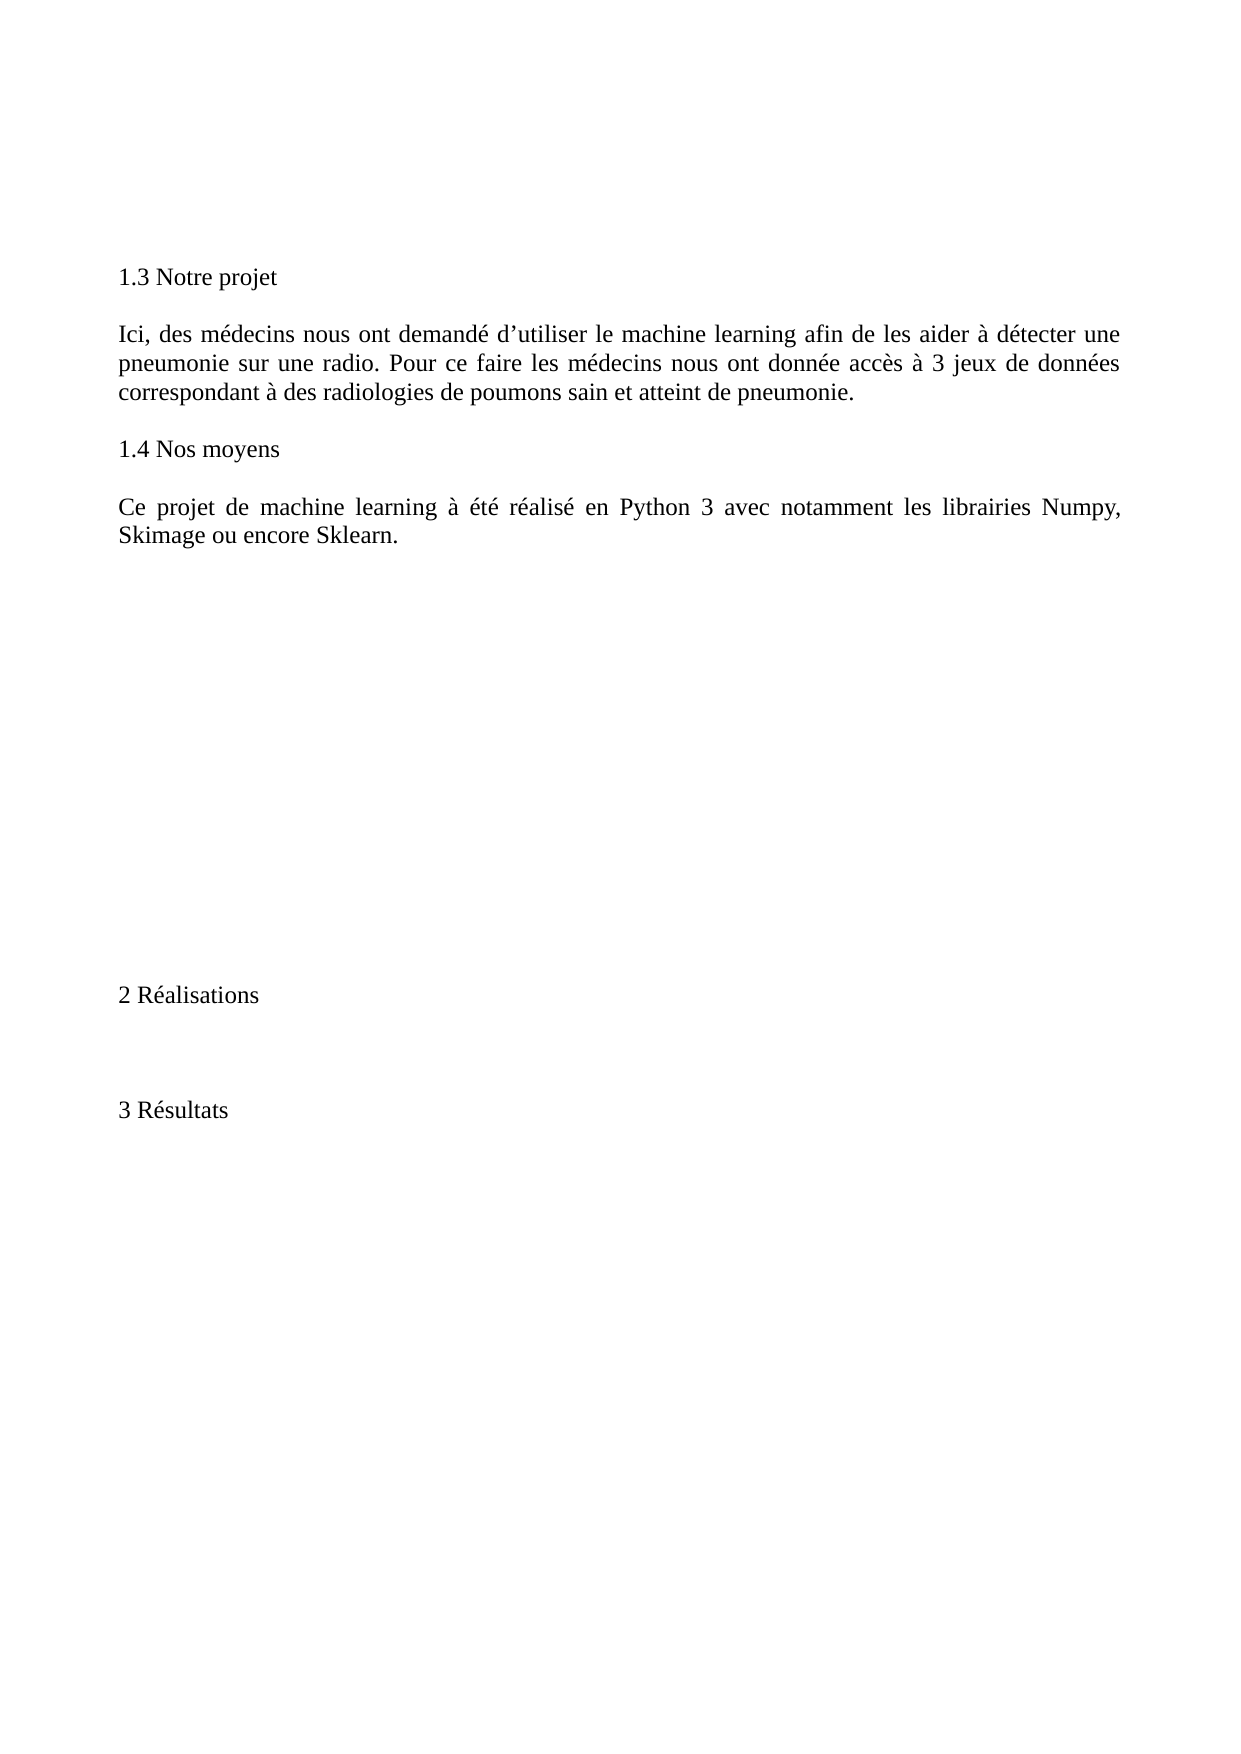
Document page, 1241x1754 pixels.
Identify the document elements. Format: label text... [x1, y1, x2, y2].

text 2 Réalisations [118, 981, 1122, 1009]
text 3 Résultats [118, 1096, 1122, 1124]
text 1.4 Nos moyens [118, 434, 1122, 463]
text Ici, des médecins nous ont demandé d’utiliser le machine learning afin de les aider à détecter une pneumonie sur une radio. Pour ce faire les médecins nous ont donnée accès à 3 jeux de données correspondant à des radiologies de poumons sain et atteint de pneumonie. [118, 319, 1122, 406]
text Ce projet de machine learning à été réalisé en Python 3 avec notamment les librairies Numpy, Skimage ou encore Sklearn. [118, 492, 1122, 549]
text 1.3 Notre projet [118, 262, 1122, 291]
